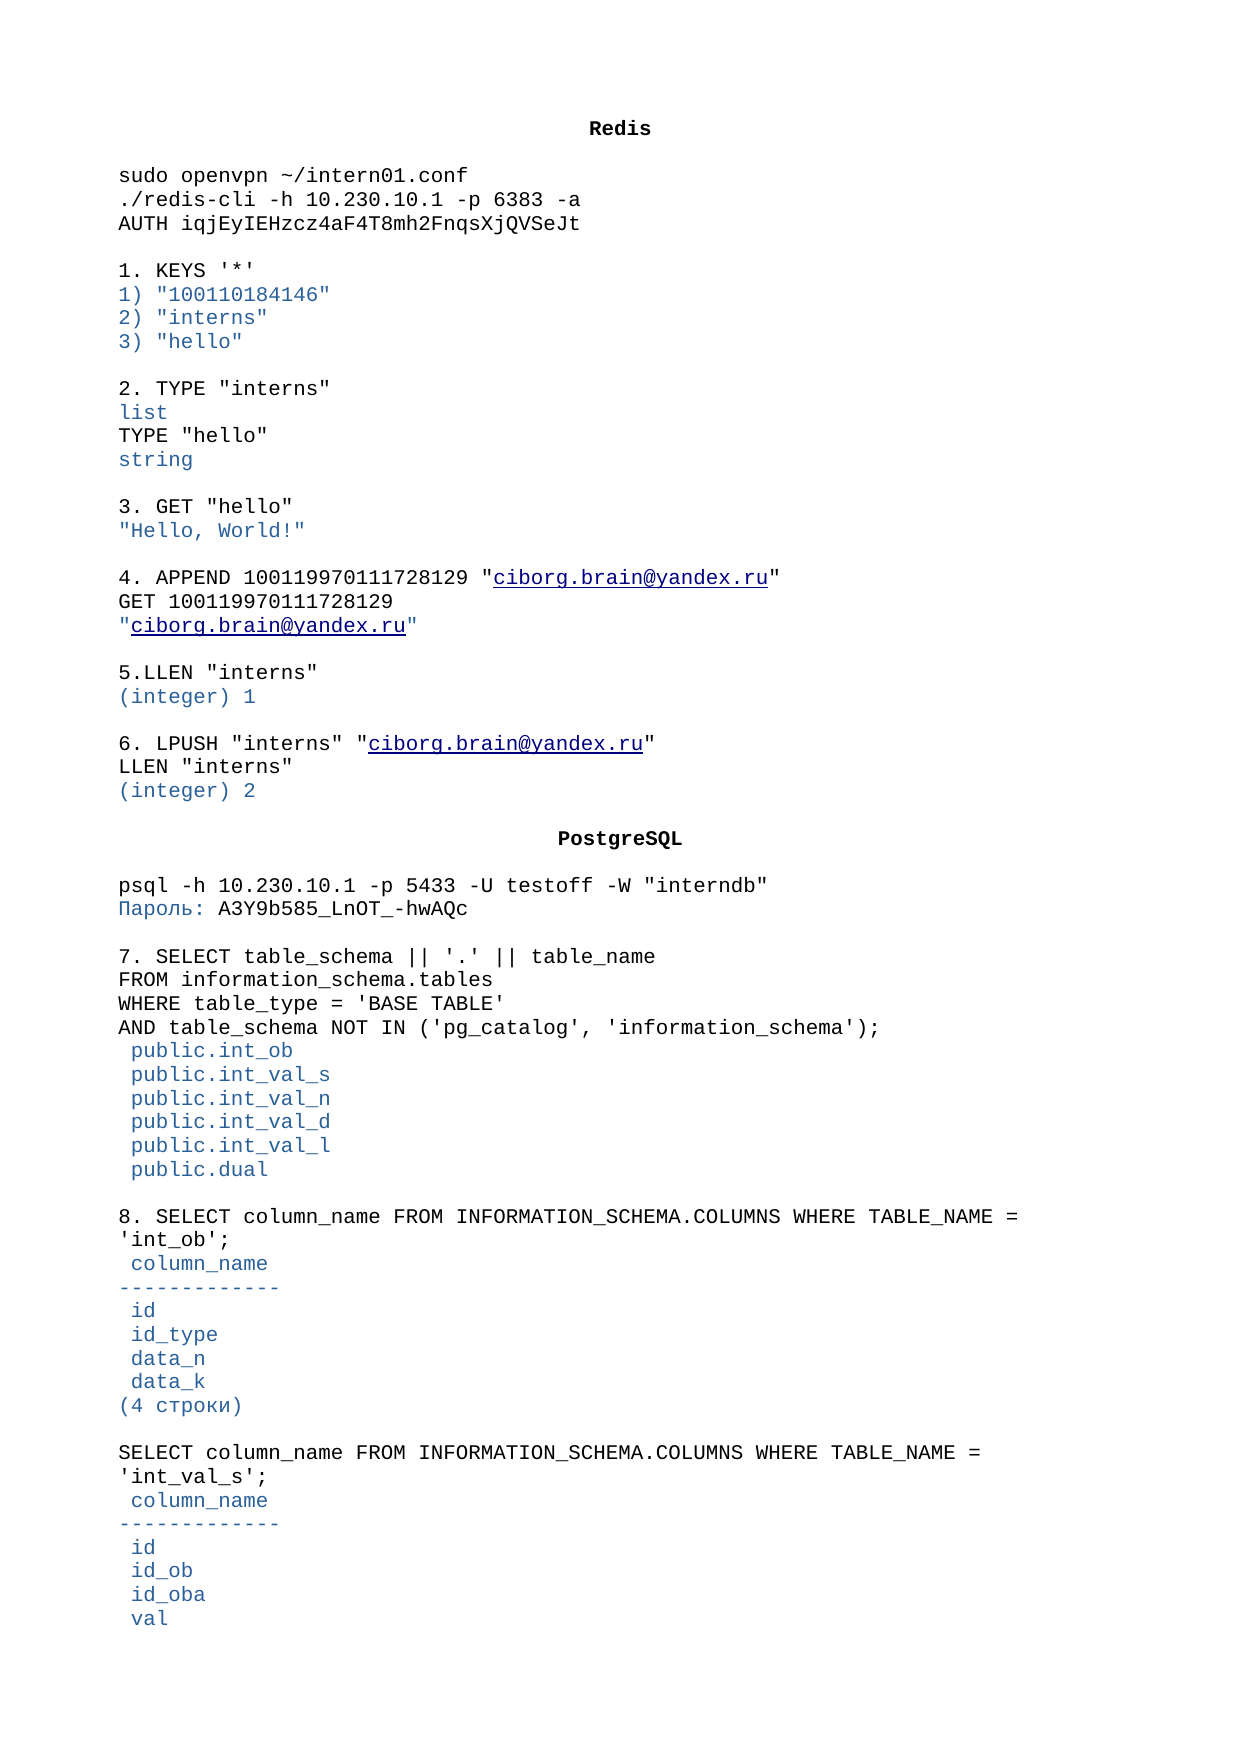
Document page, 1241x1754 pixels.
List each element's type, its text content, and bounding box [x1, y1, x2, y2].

text public.int_val_s [118, 1064, 1122, 1088]
text column_name [118, 1253, 1122, 1277]
text column_name [118, 1489, 1122, 1513]
text data_k [118, 1371, 1122, 1395]
text 2. TYPE "interns" [118, 378, 1122, 402]
text id [118, 1300, 1122, 1324]
text (integer) 2 [118, 780, 1122, 804]
text public.int_val_n [118, 1088, 1122, 1111]
text FROM information_schema.tables [118, 969, 1122, 993]
text Redis [118, 118, 1122, 142]
text id [118, 1537, 1122, 1561]
text AND table_schema NOT IN ('pg_catalog', 'information_schema'); [118, 1017, 1122, 1040]
text sudo openvpn ~/intern01.conf [118, 165, 1122, 189]
text public.dual [118, 1158, 1122, 1182]
text 3. GET "hello" [118, 496, 1122, 520]
text id_ob [118, 1561, 1122, 1584]
text 2) "interns" [118, 307, 1122, 331]
text ------------- [118, 1277, 1122, 1300]
text string [118, 449, 1122, 473]
text 1) "100110184146" [118, 284, 1122, 307]
text ------------- [118, 1513, 1122, 1537]
text list [118, 402, 1122, 426]
text 6. LPUSH "interns" "ciborg.brain@yandex.ru" [118, 733, 1122, 757]
text (4 строки) [118, 1395, 1122, 1419]
text PostgreSQL [118, 827, 1122, 851]
text AUTH iqjEyIEHzcz4aF4T8mh2FnqsXjQVSeJt [118, 213, 1122, 236]
text LLEN "interns" [118, 757, 1122, 780]
text public.int_ob [118, 1040, 1122, 1064]
text public.int_val_l [118, 1135, 1122, 1158]
text (integer) 1 [118, 686, 1122, 709]
text psql -h 10.230.10.1 -p 5433 -U testoff -W "interndb" [118, 875, 1122, 898]
text 7. SELECT table_schema || '.' || table_name [118, 946, 1122, 969]
text 8. SELECT column_name FROM INFORMATION_SCHEMA.COLUMNS WHERE TABLE_NAME = 'int_ob'; [118, 1206, 1122, 1253]
text SELECT column_name FROM INFORMATION_SCHEMA.COLUMNS WHERE TABLE_NAME = 'int_val_s'; [118, 1442, 1122, 1489]
text id_oba [118, 1584, 1122, 1608]
text WHERE table_type = 'BASE TABLE' [118, 993, 1122, 1017]
text Пароль: A3Y9b585_LnOT_-hwAQc [118, 898, 1122, 922]
text id_type [118, 1324, 1122, 1348]
text 3) "hello" [118, 331, 1122, 354]
text TYPE "hello" [118, 426, 1122, 449]
text data_n [118, 1348, 1122, 1371]
text public.int_val_d [118, 1111, 1122, 1135]
text "Hello, World!" [118, 520, 1122, 544]
text 4. APPEND 100119970111728129 "ciborg.brain@yandex.ru" [118, 567, 1122, 591]
text ./redis-cli -h 10.230.10.1 -p 6383 -a [118, 189, 1122, 213]
text 5.LLEN "interns" [118, 662, 1122, 686]
text GET 100119970111728129 [118, 591, 1122, 615]
text val [118, 1608, 1122, 1631]
text "ciborg.brain@yandex.ru" [118, 615, 1122, 638]
text 1. KEYS '*' [118, 260, 1122, 284]
